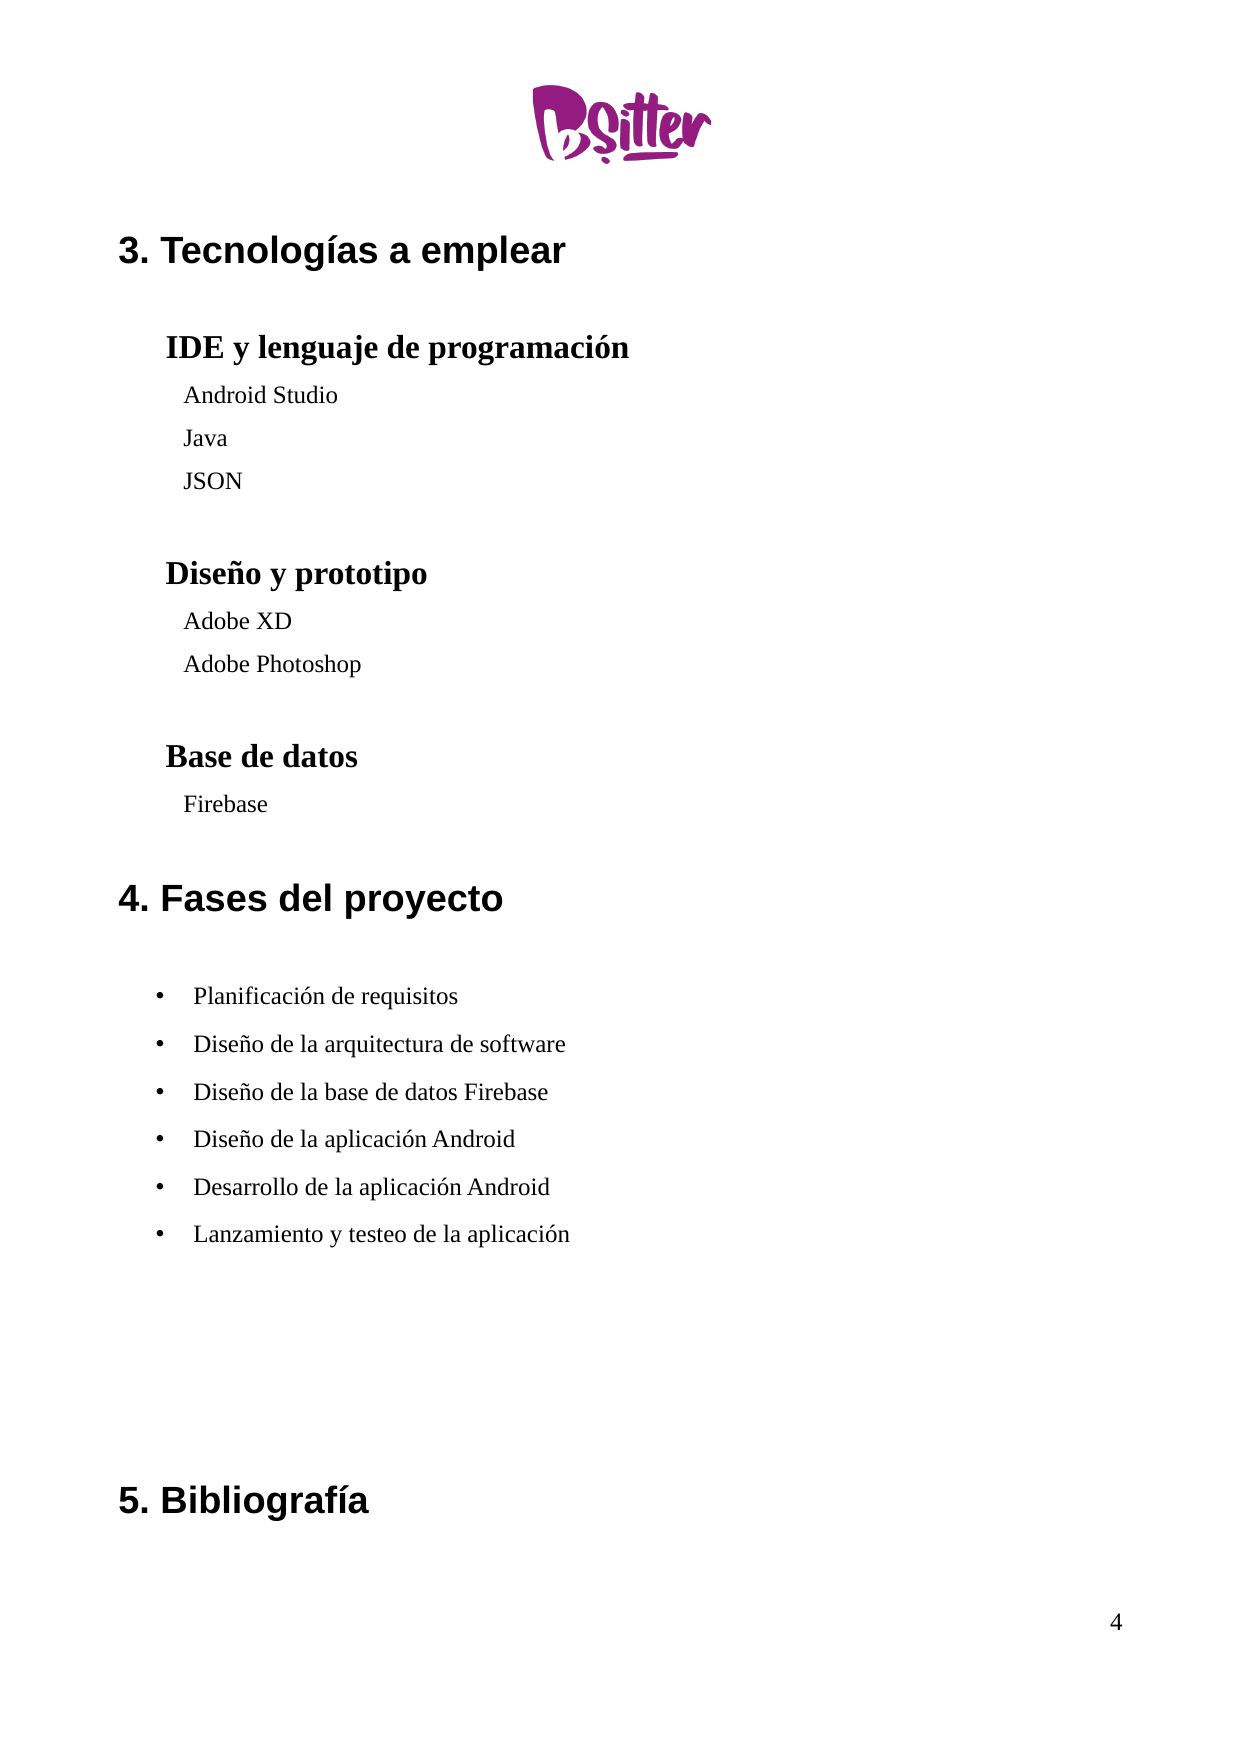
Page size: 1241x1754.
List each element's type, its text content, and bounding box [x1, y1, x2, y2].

text Adobe Photoshop [183, 649, 1122, 678]
list Planificación de requisitos [156, 981, 1122, 1010]
list Diseño de la base de datos Firebase [156, 1077, 1122, 1105]
text Base de datos [165, 736, 1122, 774]
list Diseño de la aplicación Android [156, 1124, 1122, 1153]
subtitle 5. Bibliografía [118, 1478, 1122, 1522]
text Java [183, 423, 1122, 452]
text Diseño y prototipo [165, 553, 1122, 591]
picture [532, 85, 712, 164]
text JSON [183, 466, 1122, 495]
list Diseño de la arquitectura de software [156, 1029, 1122, 1058]
text Adobe XD [183, 606, 1122, 635]
text Android Studio [183, 380, 1122, 408]
text 4. Fases del proyecto [118, 876, 1122, 919]
list Desarrollo de la aplicación Android [156, 1172, 1122, 1201]
text IDE y lenguaje de programación [165, 327, 1122, 365]
list Lanzamiento y testeo de la aplicación [156, 1219, 1122, 1248]
text Firebase [183, 789, 1122, 818]
subtitle 3. Tecnologías a emplear [118, 227, 1122, 271]
